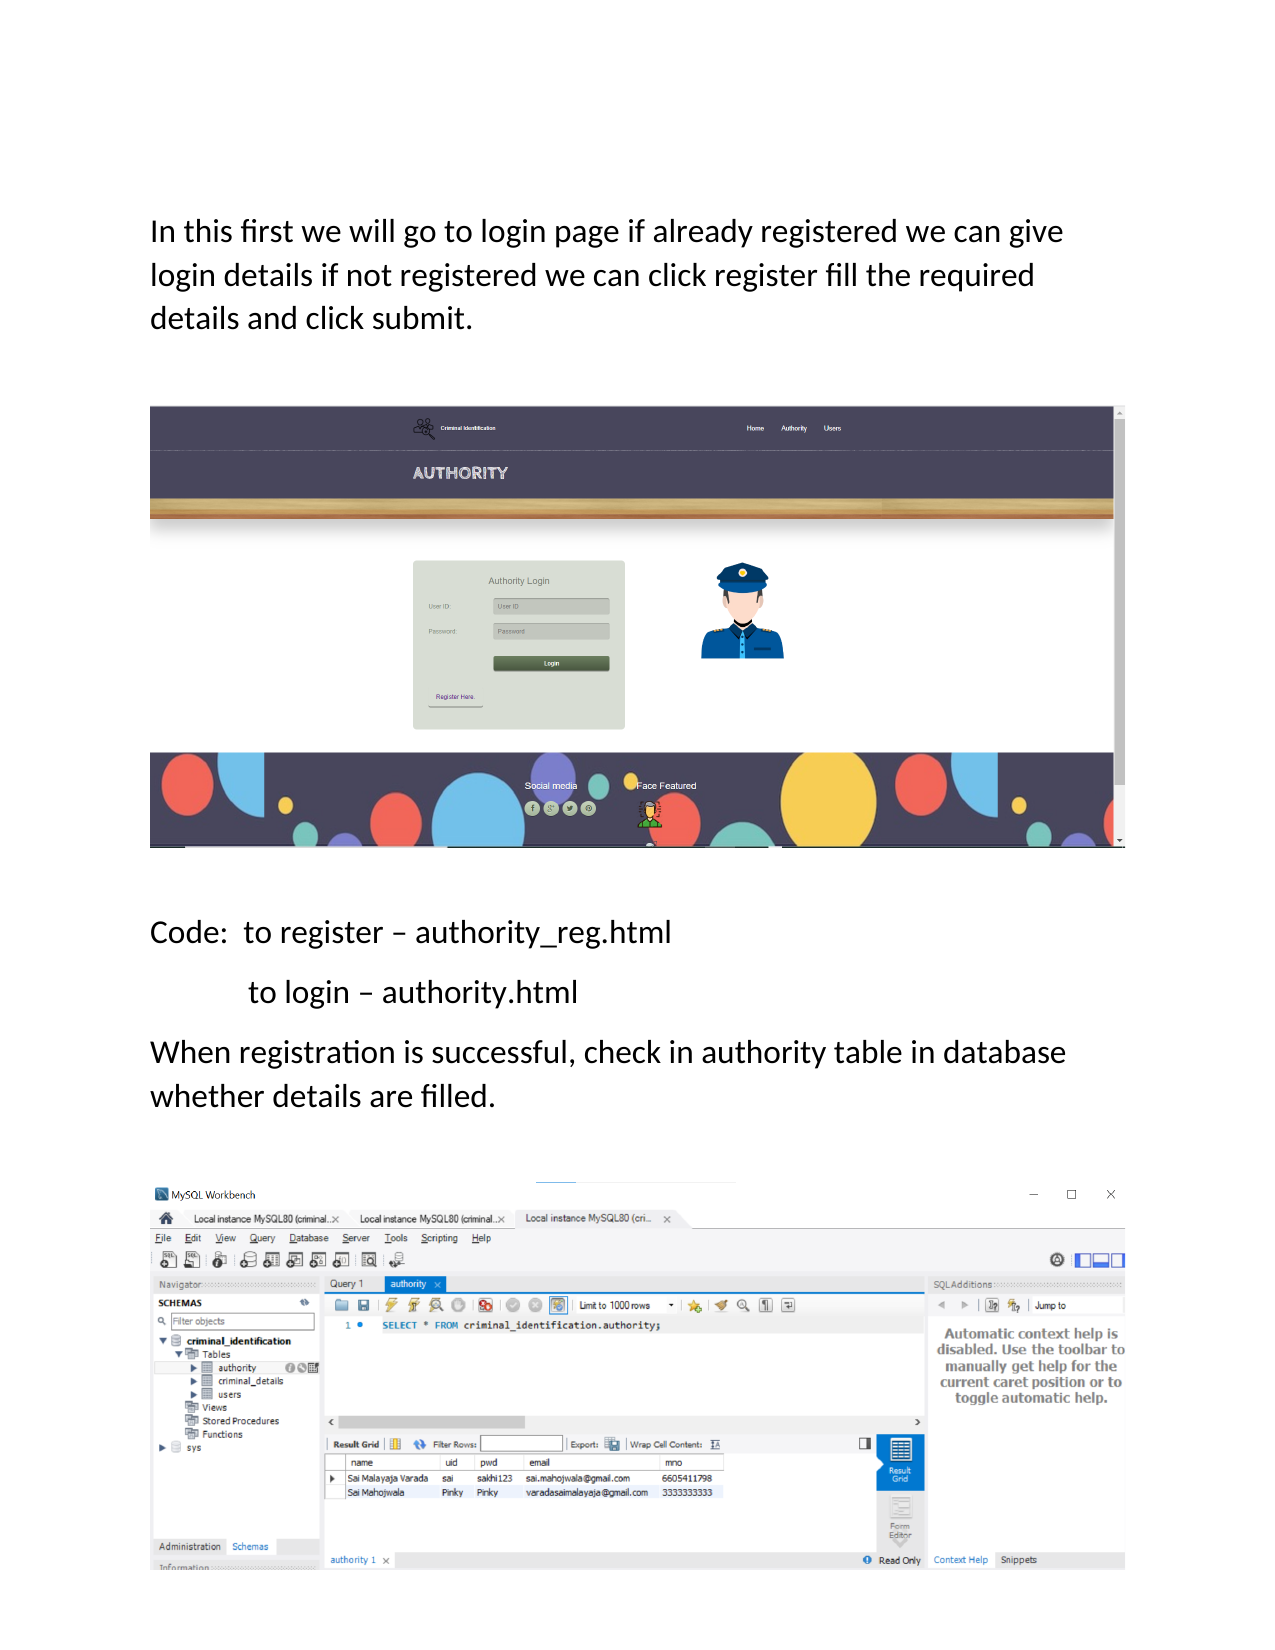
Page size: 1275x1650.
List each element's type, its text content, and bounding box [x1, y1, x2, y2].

text In this first we will go to login page if already registered we can give login details if not registered we can click register fill the required details and click submit. [150, 210, 1125, 338]
text to login – authority.html [150, 971, 1125, 1012]
text Code: to register – authority_reg.html [150, 911, 1125, 952]
text When registration is successful, check in authority table in database whether details are filled. [150, 1031, 1125, 1116]
